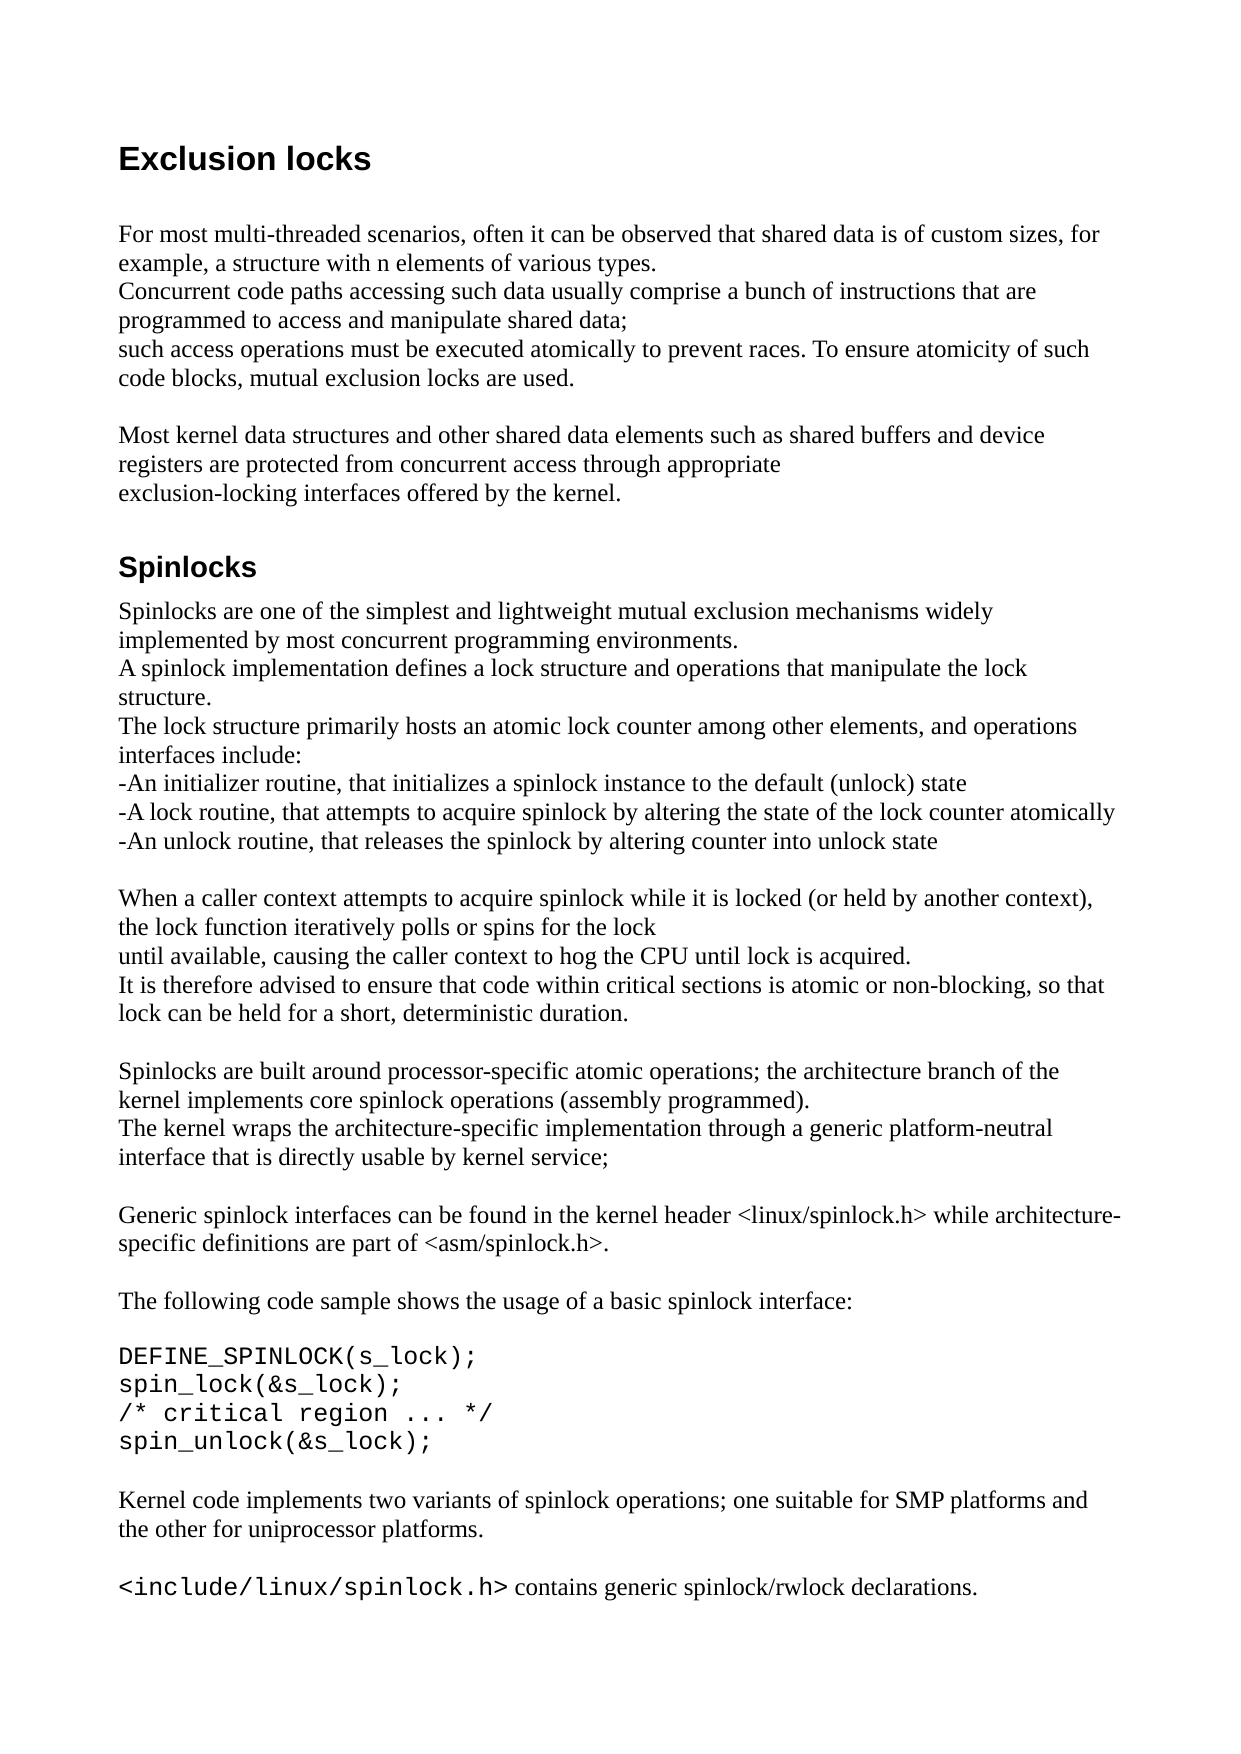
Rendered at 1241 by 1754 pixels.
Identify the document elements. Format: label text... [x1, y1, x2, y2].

text such access operations must be executed atomically to prevent races. To ensure atomicity of such code blocks, mutual exclusion locks are used. [118, 334, 1122, 391]
text Concurrent code paths accessing such data usually comprise a bunch of instructions that are programmed to access and manipulate shared data; [118, 276, 1122, 334]
text /* critical region ... */ [118, 1400, 1122, 1428]
text -A lock routine, that attempts to acquire spinlock by altering the state of the lock counter atomically [118, 797, 1122, 826]
text Kernel code implements two variants of spinlock operations; one suitable for SMP platforms and the other for uniprocessor platforms. [118, 1486, 1122, 1543]
text -An initializer routine, that initializes a spinlock instance to the default (unlock) state [118, 768, 1122, 797]
text <include/linux/spinlock.h> contains generic spinlock/rwlock declarations. [118, 1572, 1122, 1603]
subtitle Exclusion locks [118, 139, 1122, 178]
text exclusion-locking interfaces offered by the kernel. [118, 478, 1122, 506]
text The following code sample shows the usage of a basic spinlock interface: [118, 1286, 1122, 1315]
text Generic spinlock interfaces can be found in the kernel header <linux/spinlock.h> while architecture-specific definitions are part of <asm/spinlock.h>. [118, 1200, 1122, 1257]
text -An unlock routine, that releases the spinlock by altering counter into unlock state [118, 826, 1122, 855]
text Most kernel data structures and other shared data elements such as shared buffers and device registers are protected from concurrent access through appropriate [118, 420, 1122, 478]
text The kernel wraps the architecture-specific implementation through a generic platform-neutral interface that is directly usable by kernel service; [118, 1113, 1122, 1171]
text spin_lock(&s_lock); [118, 1372, 1122, 1400]
text spin_unlock(&s_lock); [118, 1428, 1122, 1457]
text A spinlock implementation defines a lock structure and operations that manipulate the lock structure. [118, 653, 1122, 711]
subtitle Spinlocks [118, 550, 1122, 583]
text until available, causing the caller context to hog the CPU until lock is acquired. [118, 941, 1122, 970]
text The lock structure primarily hosts an atomic lock counter among other elements, and operations interfaces include: [118, 711, 1122, 768]
text When a caller context attempts to acquire spinlock while it is locked (or held by another context), the lock function iteratively polls or spins for the lock [118, 883, 1122, 941]
text Spinlocks are one of the simplest and lightweight mutual exclusion mechanisms widely implemented by most concurrent programming environments. [118, 596, 1122, 653]
text Spinlocks are built around processor-specific atomic operations; the architecture branch of the kernel implements core spinlock operations (assembly programmed). [118, 1056, 1122, 1113]
text It is therefore advised to ensure that code within critical sections is atomic or non-blocking, so that lock can be held for a short, deterministic duration. [118, 970, 1122, 1027]
text DEFINE_SPINLOCK(s_lock); [118, 1343, 1122, 1372]
text For most multi-threaded scenarios, often it can be observed that shared data is of custom sizes, for example, a structure with n elements of various types. [118, 219, 1122, 276]
